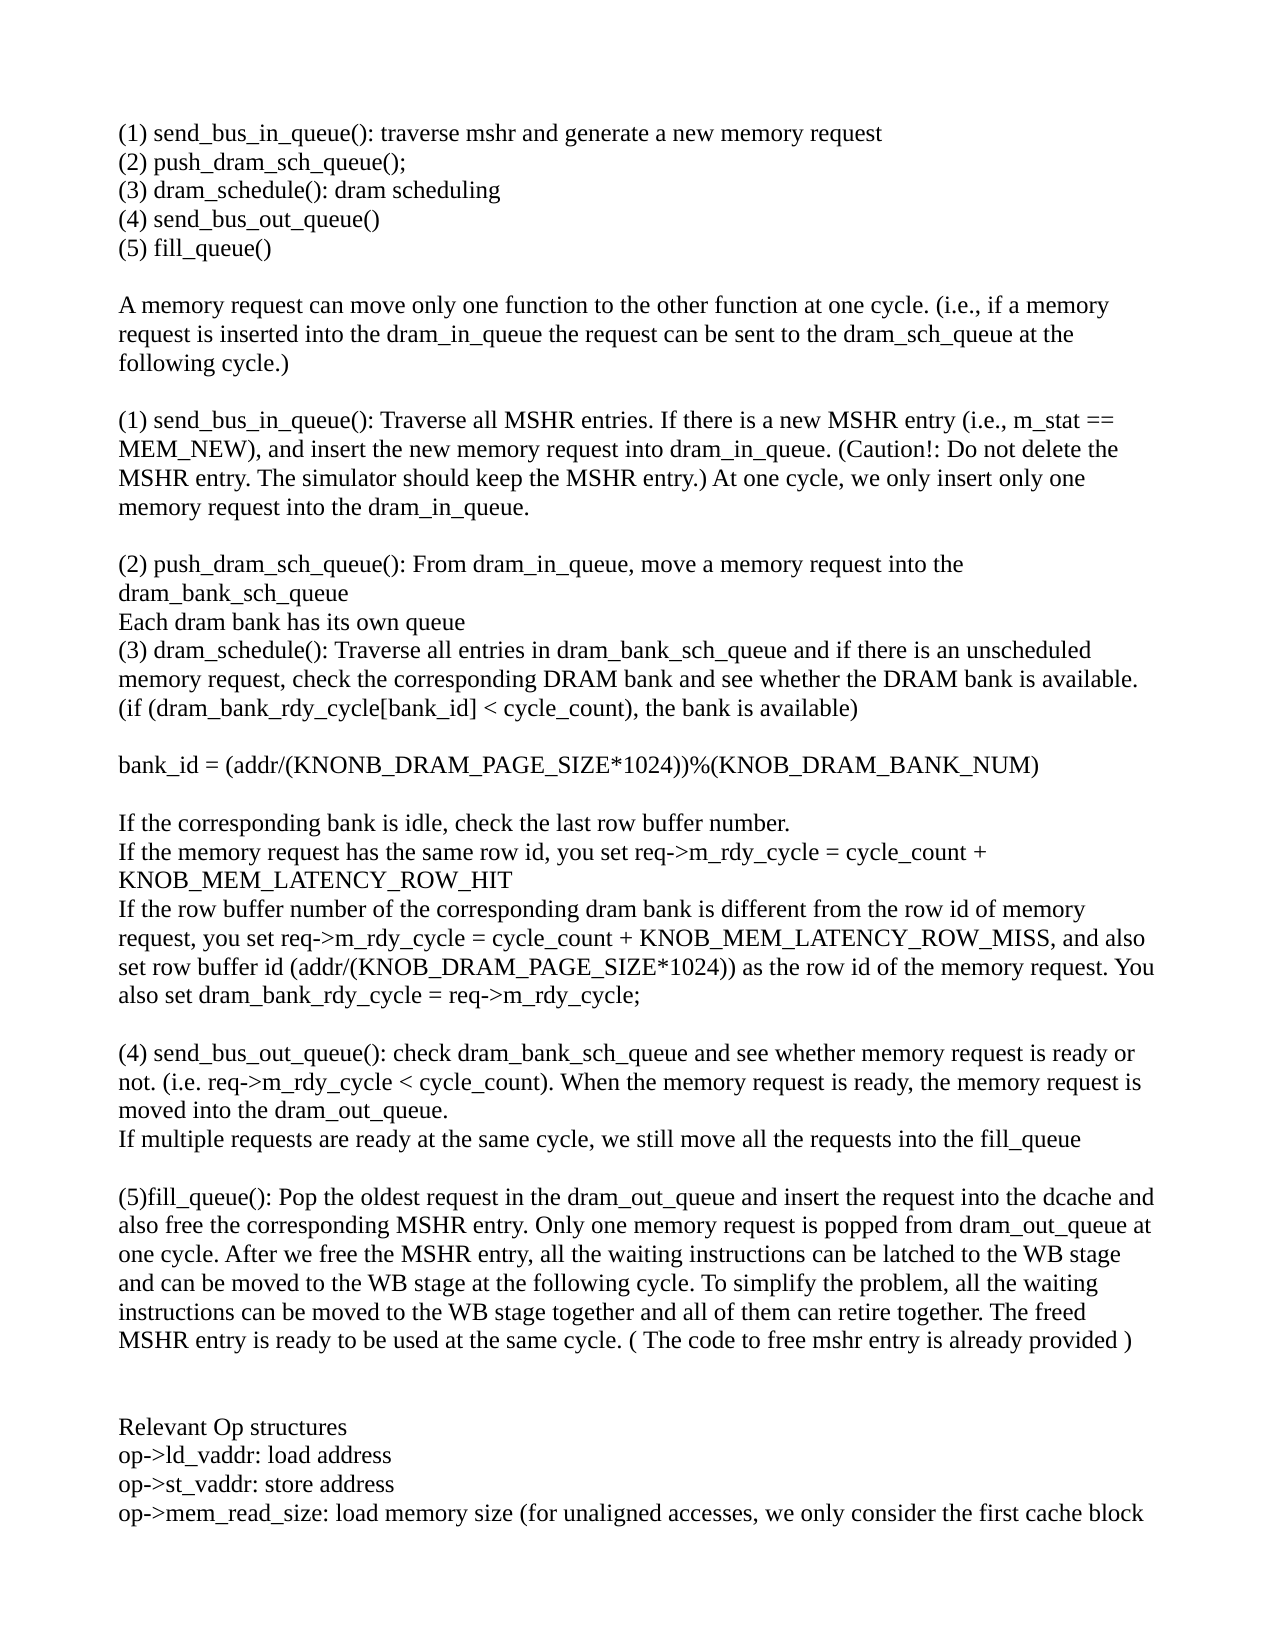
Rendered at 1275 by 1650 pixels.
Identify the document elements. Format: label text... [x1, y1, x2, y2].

text (4) send_bus_out_queue() [118, 204, 1157, 233]
text A memory request can move only one function to the other function at one cycle. (i.e., if a memory request is inserted into the dram_in_queue the request can be sent to the dram_sch_queue at the following cycle.) [118, 291, 1157, 377]
text (1) send_bus_in_queue(): Traverse all MSHR entries. If there is a new MSHR entry (i.e., m_stat == MEM_NEW), and insert the new memory request into dram_in_queue. (Caution!: Do not delete the MSHR entry. The simulator should keep the MSHR entry.) At one cycle, we only insert only one memory request into the dram_in_queue. [118, 406, 1157, 521]
text op->ld_vaddr: load address [118, 1441, 1157, 1469]
text (2) push_dram_sch_queue(): From dram_in_queue, move a memory request into the dram_bank_sch_queue [118, 549, 1157, 607]
text If the row buffer number of the corresponding dram bank is different from the row id of memory request, you set req->m_rdy_cycle = cycle_count + KNOB_MEM_LATENCY_ROW_MISS, and also set row buffer id (addr/(KNOB_DRAM_PAGE_SIZE*1024)) as the row id of the memory request. You also set dram_bank_rdy_cycle = req->m_rdy_cycle; [118, 894, 1157, 1009]
text op->st_vaddr: store address [118, 1469, 1157, 1498]
text (4) send_bus_out_queue(): check dram_bank_sch_queue and see whether memory request is ready or not. (i.e. req->m_rdy_cycle < cycle_count). When the memory request is ready, the memory request is moved into the dram_out_queue. [118, 1038, 1157, 1124]
text (3) dram_schedule(): dram scheduling [118, 176, 1157, 204]
text (3) dram_schedule(): Traverse all entries in dram_bank_sch_queue and if there is an unscheduled memory request, check the corresponding DRAM bank and see whether the DRAM bank is available. [118, 636, 1157, 693]
text op->mem_read_size: load memory size (for unaligned accesses, we only consider the first cache block [118, 1498, 1157, 1527]
text Each dram bank has its own queue [118, 607, 1157, 636]
text (5) fill_queue() [118, 233, 1157, 262]
text (5)fill_queue(): Pop the oldest request in the dram_out_queue and insert the request into the dcache and also free the corresponding MSHR entry. Only one memory request is popped from dram_out_queue at one cycle. After we free the MSHR entry, all the waiting instructions can be latched to the WB stage and can be moved to the WB stage at the following cycle. To simplify the problem, all the waiting instructions can be moved to the WB stage together and all of them can retire together. The freed MSHR entry is ready to be used at the same cycle. ( The code to free mshr entry is already provided ) [118, 1182, 1157, 1354]
text Relevant Op structures [118, 1412, 1157, 1441]
text bank_id = (addr/(KNONB_DRAM_PAGE_SIZE*1024))%(KNOB_DRAM_BANK_NUM) [118, 751, 1157, 779]
text (1) send_bus_in_queue(): traverse mshr and generate a new memory request [118, 118, 1157, 147]
text (2) push_dram_sch_queue(); [118, 147, 1157, 176]
text If multiple requests are ready at the same cycle, we still move all the requests into the fill_queue [118, 1124, 1157, 1153]
text If the memory request has the same row id, you set req->m_rdy_cycle = cycle_count + KNOB_MEM_LATENCY_ROW_HIT [118, 837, 1157, 894]
text If the corresponding bank is idle, check the last row buffer number. [118, 808, 1157, 837]
text (if (dram_bank_rdy_cycle[bank_id] < cycle_count), the bank is available) [118, 693, 1157, 722]
